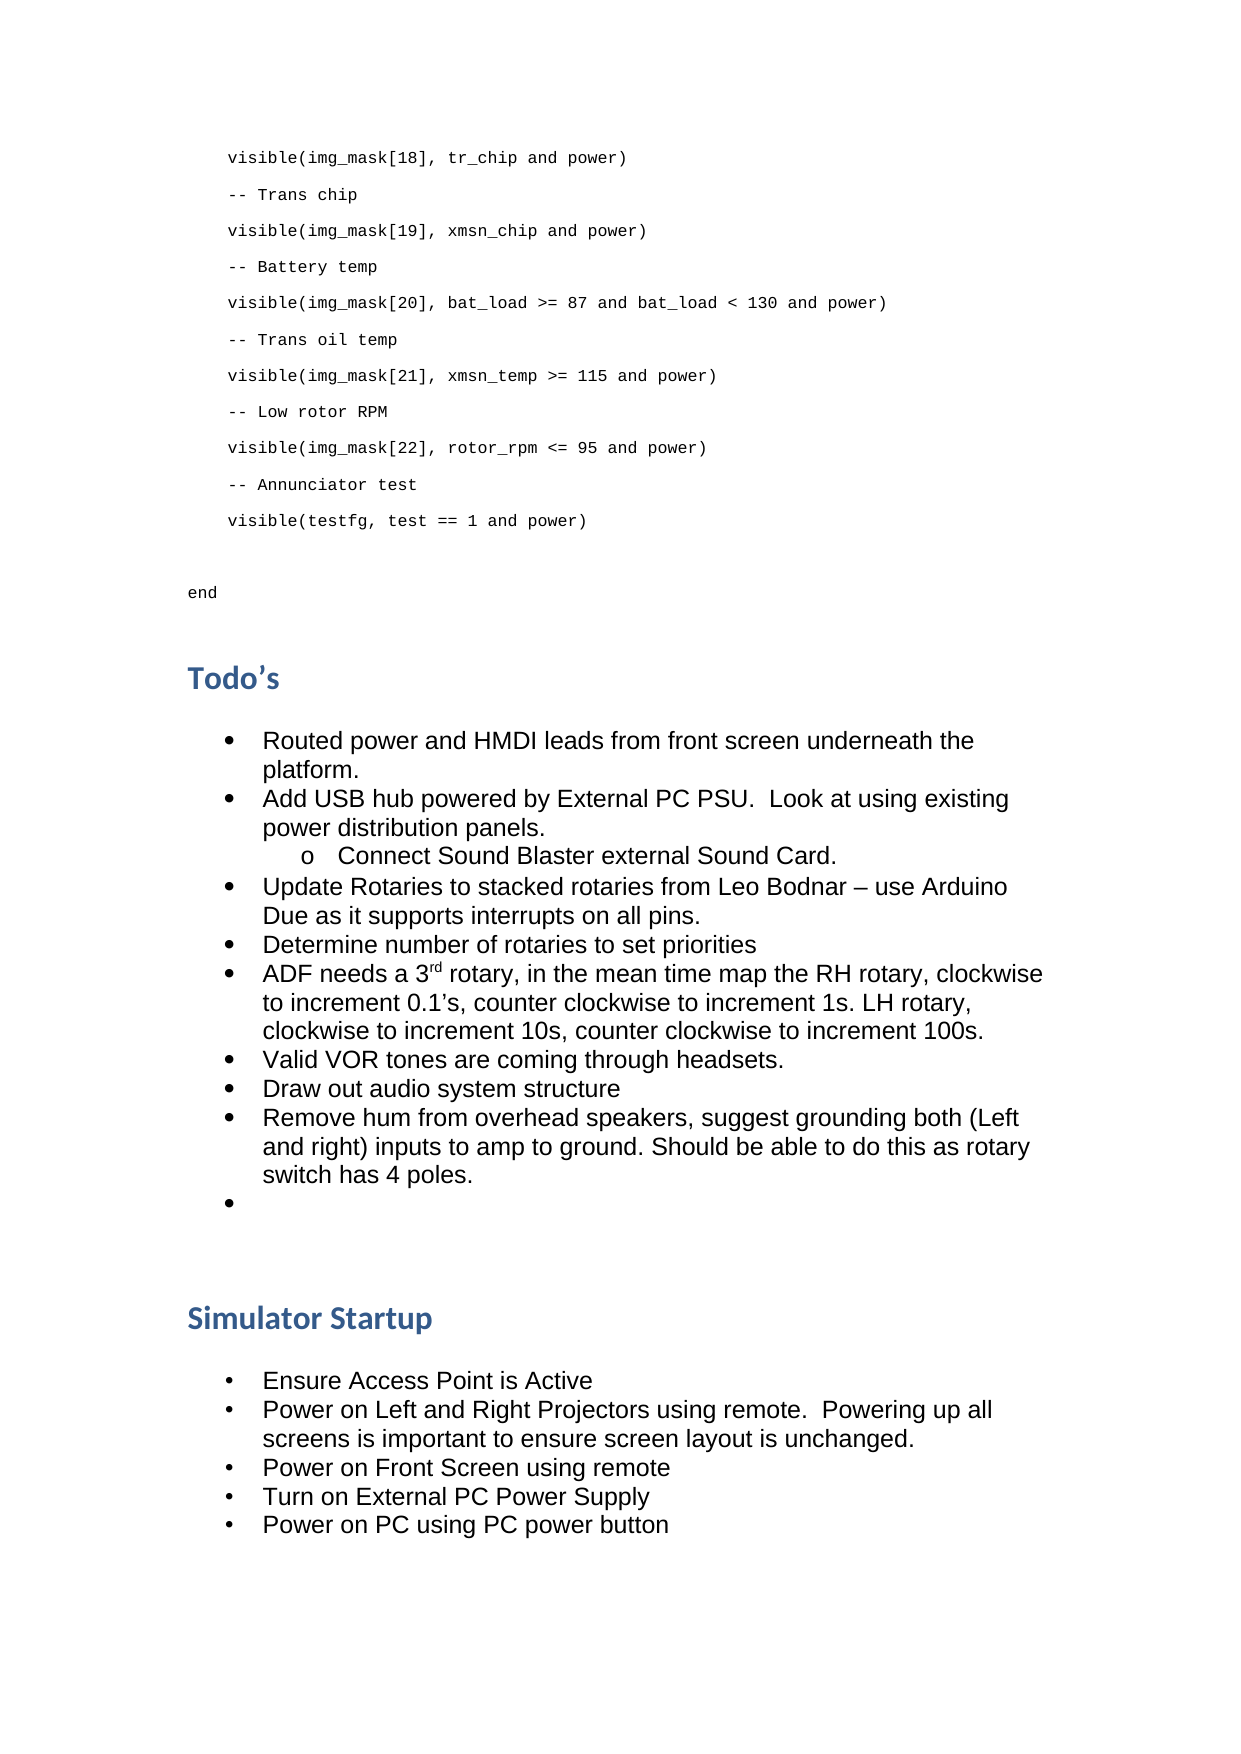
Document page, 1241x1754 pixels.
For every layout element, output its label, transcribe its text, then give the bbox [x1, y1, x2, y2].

text visible(img_mask[22], rotor_rpm <= 95 and power) [187, 440, 1053, 459]
list Valid VOR tones are coming through headsets. [225, 1045, 1053, 1074]
list Remove hum from overhead speakers, suggest grounding both (Left and right) inputs to amp to ground. Should be able to do this as rotary switch has 4 poles. [225, 1103, 1053, 1189]
list Determine number of rotaries to set priorities [225, 930, 1053, 959]
text -- Annunciator test [187, 476, 1053, 495]
text -- Low rotor RPM [187, 404, 1053, 423]
text end [187, 585, 1053, 604]
list Ensure Access Point is Active [225, 1366, 1053, 1395]
list Add USB hub powered by External PC PSU. Look at using existing power distribution panels. [225, 784, 1053, 841]
list Power on PC using PC power button [225, 1510, 1053, 1539]
text visible(img_mask[21], xmsn_temp >= 115 and power) [187, 367, 1053, 386]
list Update Rotaries to stacked rotaries from Leo Bodnar – use Arduino Due as it supports interrupts on all pins. [225, 872, 1053, 930]
text -- Battery temp [187, 259, 1053, 278]
text -- Trans chip [187, 186, 1053, 205]
list Connect Sound Blaster external Sound Card. [300, 841, 1053, 872]
subtitle Simulator Startup [187, 1297, 1053, 1337]
list Routed power and HMDI leads from front screen underneath the platform. [225, 726, 1053, 784]
list Turn on External PC Power Supply [225, 1482, 1053, 1510]
list ADF needs a 3rd rotary, in the mean time map the RH rotary, clockwise to increment 0.1’s, counter clockwise to increment 1s. LH rotary, clockwise to increment 10s, counter clockwise to increment 100s. [225, 959, 1053, 1045]
text visible(testfg, test == 1 and power) [187, 512, 1053, 531]
text -- Trans oil temp [187, 331, 1053, 350]
text visible(img_mask[20], bat_load >= 87 and bat_load < 130 and power) [187, 295, 1053, 314]
list Power on Left and Right Projectors using remote. Powering up all screens is important to ensure screen layout is unchanged. [225, 1395, 1053, 1453]
text visible(img_mask[19], xmsn_chip and power) [187, 222, 1053, 241]
subtitle Todo’s [187, 657, 1053, 697]
text visible(img_mask[18], tr_chip and power) [187, 150, 1053, 169]
list Draw out audio system structure [225, 1074, 1053, 1103]
list Power on Front Screen using remote [225, 1453, 1053, 1482]
